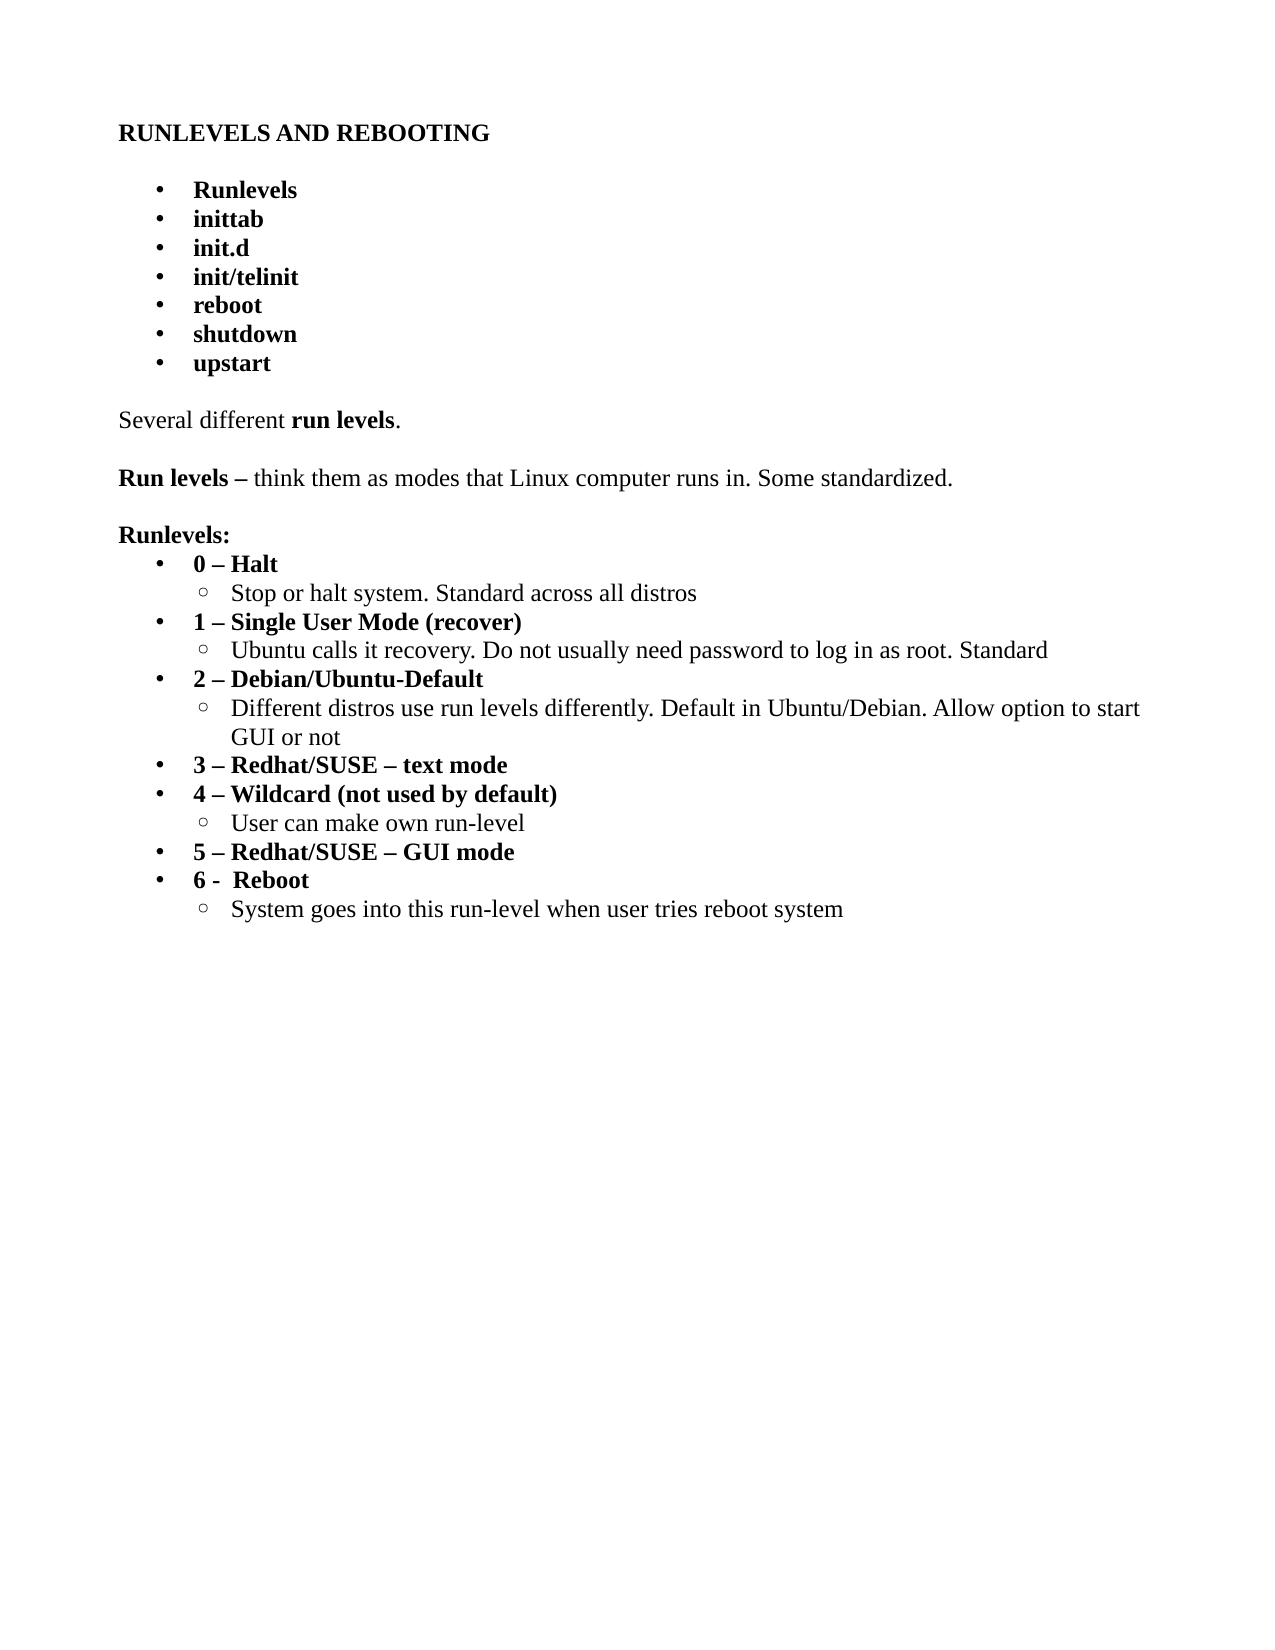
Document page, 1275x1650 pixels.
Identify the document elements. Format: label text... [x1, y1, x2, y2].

text Several different run levels. [118, 406, 1157, 434]
list System goes into this run-level when user tries reboot system [193, 894, 1157, 923]
list Stop or halt system. Standard across all distros [193, 578, 1157, 607]
list User can make own run-level [193, 808, 1157, 837]
list 4 – Wildcard (not used by default) [156, 779, 1157, 808]
list 2 – Debian/Ubuntu-Default [156, 664, 1157, 693]
list 5 – Redhat/SUSE – GUI mode [156, 837, 1157, 866]
list inittab [156, 204, 1157, 233]
list shutdown [156, 319, 1157, 348]
list 3 – Redhat/SUSE – text mode [156, 751, 1157, 779]
list 1 – Single User Mode (recover) [156, 607, 1157, 636]
list Different distros use run levels differently. Default in Ubuntu/Debian. Allow option to start GUI or not [193, 693, 1157, 751]
list 0 – Halt [156, 549, 1157, 578]
list init/telinit [156, 262, 1157, 291]
list Ubuntu calls it recovery. Do not usually need password to log in as root. Standard [193, 636, 1157, 664]
list Runlevels [156, 176, 1157, 204]
list reboot [156, 291, 1157, 319]
text RUNLEVELS AND REBOOTING [118, 118, 1157, 147]
list upstart [156, 348, 1157, 377]
text Run levels – think them as modes that Linux computer runs in. Some standardized. [118, 463, 1157, 492]
text Runlevels: [118, 521, 1157, 549]
list init.d [156, 233, 1157, 262]
list 6 - Reboot [156, 866, 1157, 894]
